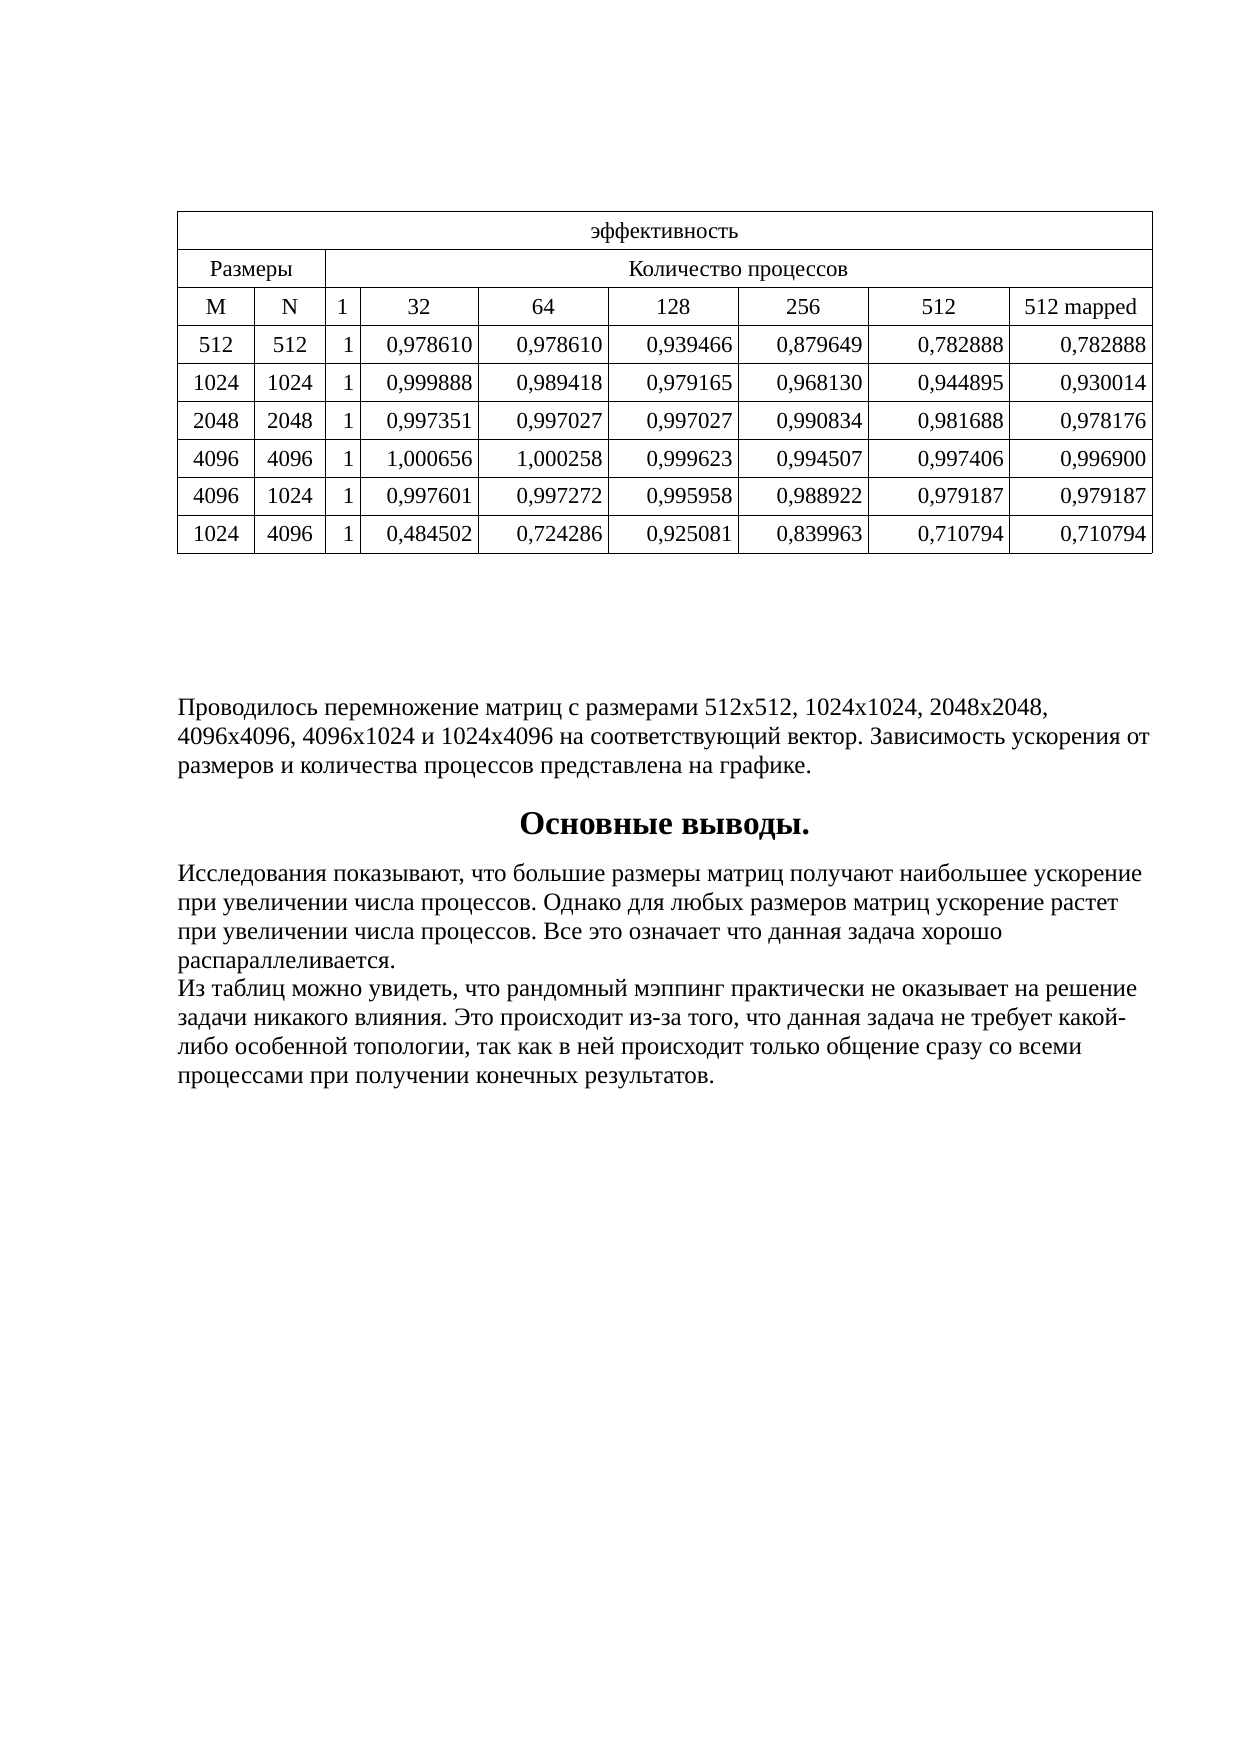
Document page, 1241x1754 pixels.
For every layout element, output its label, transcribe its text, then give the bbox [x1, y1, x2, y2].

table_cell 4096 [178, 440, 254, 477]
table_cell 0,988922 [739, 478, 868, 514]
table_cell N [255, 288, 325, 325]
table_cell 0,979165 [609, 364, 738, 401]
table_cell 512 [255, 326, 325, 363]
table_cell 0,710794 [1010, 516, 1152, 552]
table_cell 0,997272 [479, 478, 608, 514]
table_cell 4096 [255, 440, 325, 477]
table_cell 0,999623 [609, 440, 738, 477]
table_cell 0,782888 [869, 326, 1009, 363]
table_cell 1 [326, 288, 360, 325]
table_cell 0,990834 [739, 402, 868, 439]
table_cell 0,995958 [609, 478, 738, 514]
table_cell 0,979187 [869, 478, 1009, 514]
table_cell 0,989418 [479, 364, 608, 401]
table_cell M [178, 288, 254, 325]
table_cell 1024 [255, 478, 325, 514]
table_cell 512 [178, 326, 254, 363]
table_cell 2048 [178, 402, 254, 439]
table_cell 0,930014 [1010, 364, 1152, 401]
table_cell 128 [609, 288, 738, 325]
table_cell 1024 [255, 364, 325, 401]
table_cell 1 [326, 516, 360, 552]
table_cell 1024 [178, 364, 254, 401]
table_cell 0,978610 [361, 326, 478, 363]
table_cell 1024 [178, 516, 254, 552]
table_cell 0,978176 [1010, 402, 1152, 439]
table_header эффективность [178, 212, 1152, 249]
table_cell 0,996900 [1010, 440, 1152, 477]
table_cell 0,997027 [479, 402, 608, 439]
table_cell 0,839963 [739, 516, 868, 552]
table_cell 0,484502 [361, 516, 478, 552]
table_cell 1 [326, 364, 360, 401]
text Проводилось перемножение матриц с размерами 512x512, 1024x1024, 2048x2048, 4096x4096, 4096x1024 и 1024x4096 на соответствующий вектор. Зависимость ускорения от размеров и количества процессов представлена на графике. [177, 692, 1152, 778]
table_cell 0,999888 [361, 364, 478, 401]
table_cell 0,979187 [1010, 478, 1152, 514]
table_cell Количество процессов [326, 250, 1152, 287]
table_cell 2048 [255, 402, 325, 439]
table_cell 512 [869, 288, 1009, 325]
table_cell 0,994507 [739, 440, 868, 477]
table_cell Размеры [178, 250, 325, 287]
table_cell 0,724286 [479, 516, 608, 552]
table_cell 4096 [178, 478, 254, 514]
table_cell 0,939466 [609, 326, 738, 363]
table_cell 0,879649 [739, 326, 868, 363]
subtitle Основные выводы. [177, 803, 1152, 842]
table_cell 256 [739, 288, 868, 325]
table_cell 4096 [255, 516, 325, 552]
table_cell 0,978610 [479, 326, 608, 363]
table_cell 512 mapped [1010, 288, 1152, 325]
table_cell 0,925081 [609, 516, 738, 552]
table_cell 0,997351 [361, 402, 478, 439]
text Исследования показывают, что большие размеры матриц получают наибольшее ускорение при увеличении числа процессов. Однако для любых размеров матриц ускорение растет при увеличении числа процессов. Все это означает что данная задача хорошо распараллеливается. [177, 858, 1152, 973]
table_cell 1,000656 [361, 440, 478, 477]
table_cell 0,997027 [609, 402, 738, 439]
table_cell 1 [326, 402, 360, 439]
table_cell 64 [479, 288, 608, 325]
table_cell 0,944895 [869, 364, 1009, 401]
table_cell 0,981688 [869, 402, 1009, 439]
table_cell 0,997406 [869, 440, 1009, 477]
text Из таблиц можно увидеть, что рандомный мэппинг практически не оказывает на решение задачи никакого влияния. Это происходит из-за того, что данная задача не требует какой-либо особенной топологии, так как в ней происходит только общение сразу со всеми процессами при получении конечных результатов. [177, 973, 1152, 1088]
table_cell 0,968130 [739, 364, 868, 401]
table_cell 1 [326, 440, 360, 477]
table_cell 32 [361, 288, 478, 325]
table_cell 1 [326, 326, 360, 363]
table_cell 0,997601 [361, 478, 478, 514]
table_cell 0,710794 [869, 516, 1009, 552]
table_cell 1,000258 [479, 440, 608, 477]
table_cell 1 [326, 478, 360, 514]
table_cell 0,782888 [1010, 326, 1152, 363]
